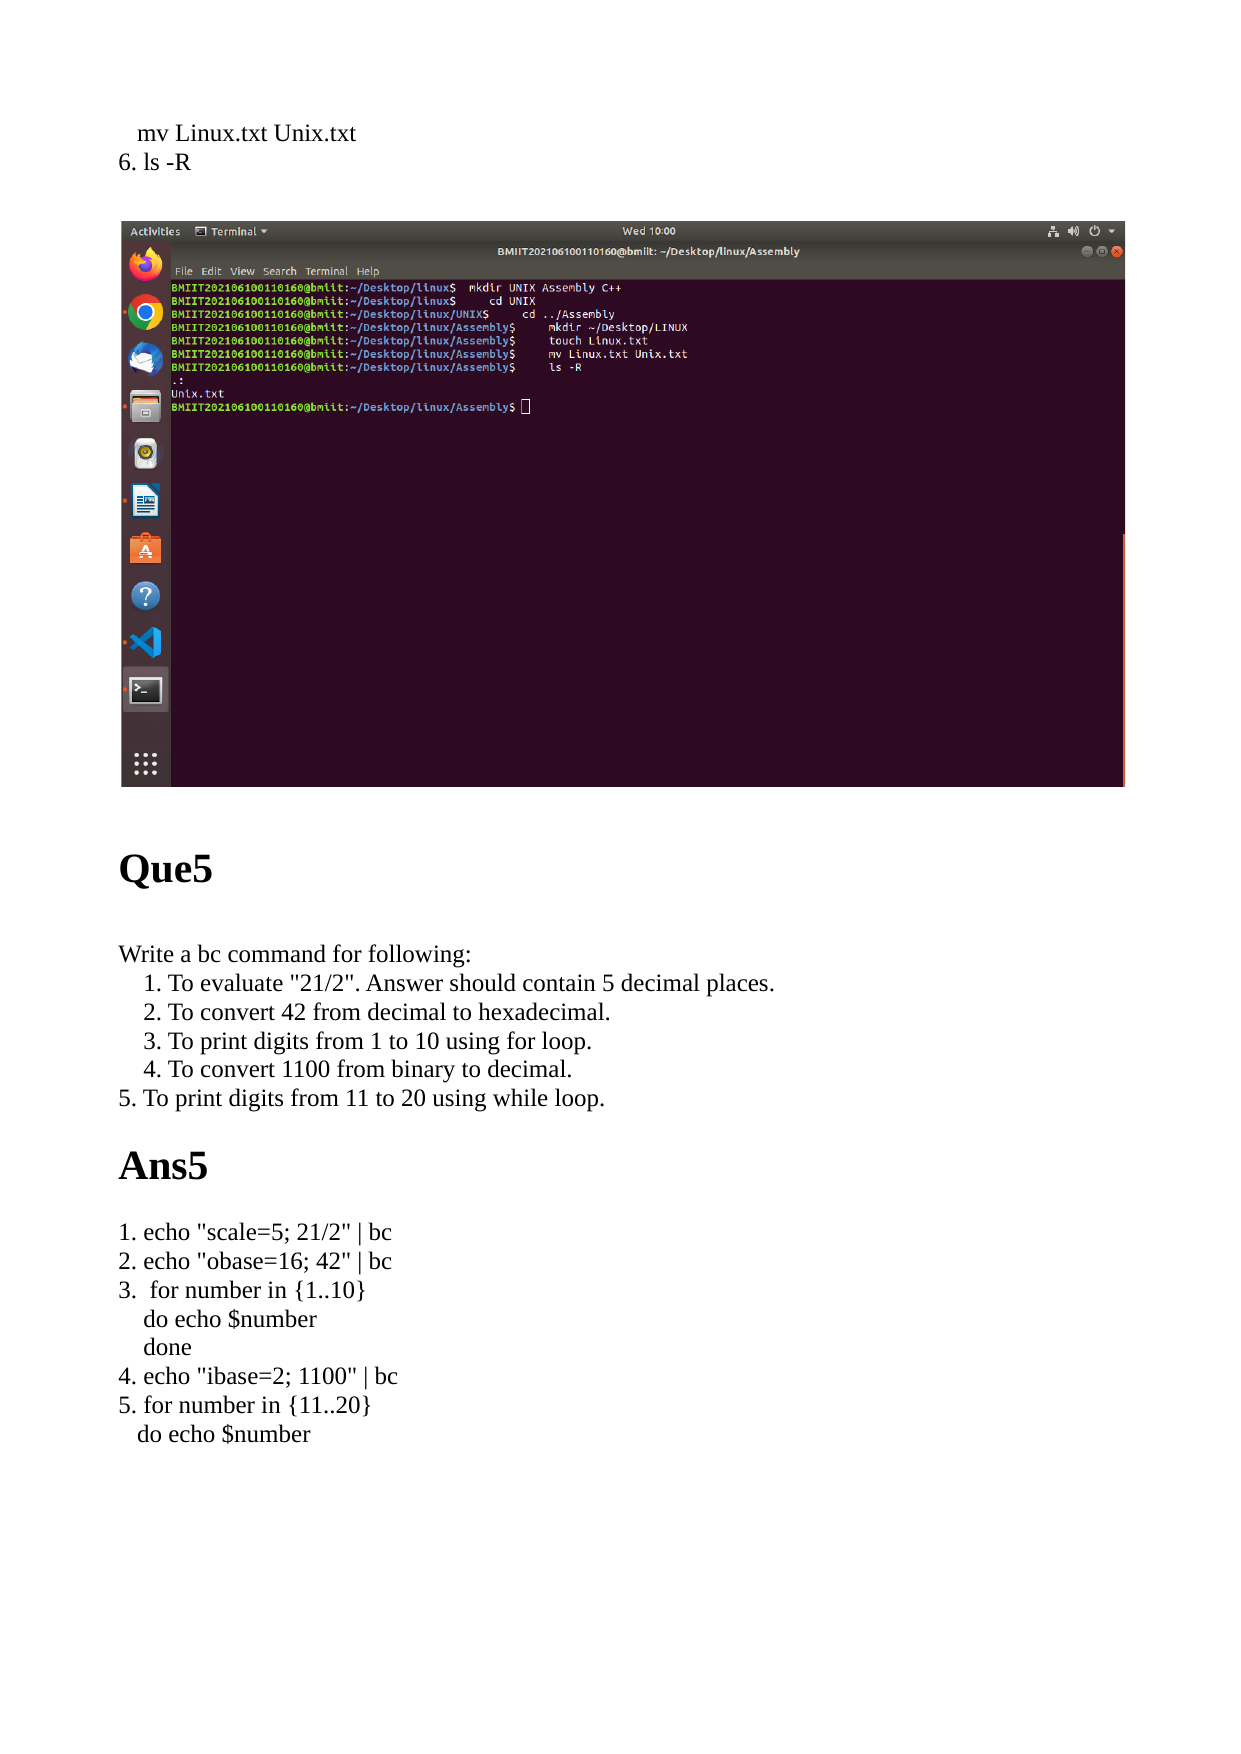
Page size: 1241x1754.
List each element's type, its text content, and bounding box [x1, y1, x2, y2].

text 5. To print digits from 11 to 20 using while loop. [118, 1083, 1122, 1112]
text 4. echo "ibase=2; 1100" | bc [118, 1361, 1122, 1390]
text do echo $number [118, 1304, 1122, 1332]
text 3. To print digits from 1 to 10 using for loop. [118, 1026, 1122, 1054]
text Write a bc command for following: [118, 939, 1122, 968]
text do echo $number [118, 1419, 1122, 1447]
text 5. for number in {11..20} [118, 1390, 1122, 1419]
text 1. To evaluate "21/2". Answer should contain 5 decimal places. [118, 968, 1122, 997]
text 1. echo "scale=5; 21/2" | bc [118, 1217, 1122, 1246]
text Ans5 [118, 1141, 1122, 1189]
text 2. echo "obase=16; 42" | bc [118, 1246, 1122, 1275]
text Que5 [118, 844, 1122, 892]
text 3. for number in {1..10} [118, 1275, 1122, 1304]
text 2. To convert 42 from decimal to hexadecimal. [118, 997, 1122, 1026]
picture [121, 221, 1126, 787]
text mv Linux.txt Unix.txt [118, 118, 1122, 147]
text 6. ls -R [118, 147, 1122, 176]
text done [118, 1332, 1122, 1361]
text 4. To convert 1100 from binary to decimal. [118, 1054, 1122, 1083]
